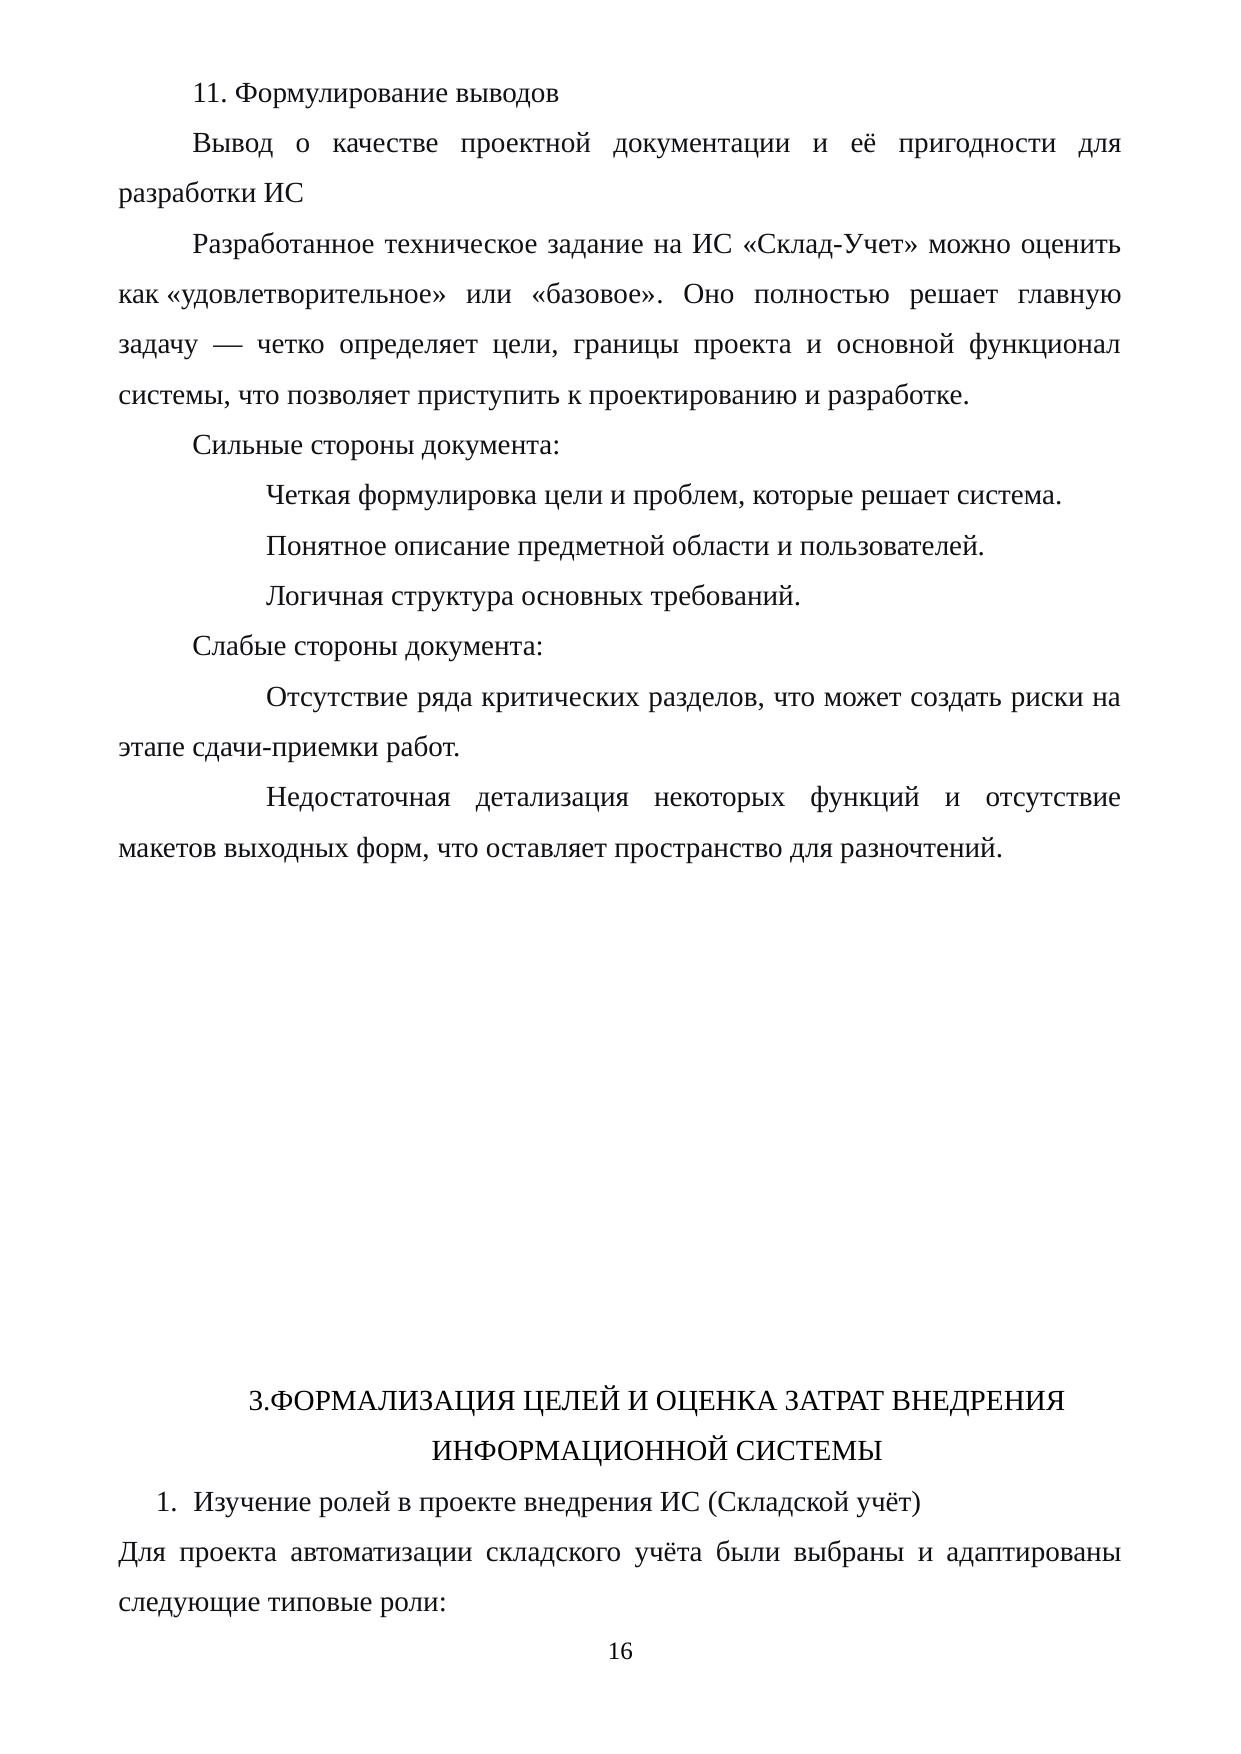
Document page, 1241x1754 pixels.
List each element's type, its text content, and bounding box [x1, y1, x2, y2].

text Сильные стороны документа: [118, 427, 1122, 461]
text Для проекта автоматизации складского учёта были выбраны и адаптированы следующие типовые роли: [118, 1534, 1122, 1618]
list Четкая формулировка цели и проблем, которые решает система. [118, 477, 1122, 511]
list Отсутствие ряда критических разделов, что может создать риски на этапе сдачи-приемки работ. [118, 679, 1122, 763]
subtitle ИНФОРМАЦИОННОЙ СИСТЕМЫ [118, 1433, 1122, 1467]
list Логичная структура основных требований. [118, 578, 1122, 612]
subtitle 11. Формулирование выводов [118, 75, 1122, 108]
list Недостаточная детализация некоторых функций и отсутствие макетов выходных форм, что оставляет пространство для разночтений. [118, 779, 1122, 863]
text Слабые стороны документа: [118, 628, 1122, 662]
list Понятное описание предметной области и пользователей. [118, 528, 1122, 561]
list Изучение ролей в проекте внедрения ИС (Складской учёт) [156, 1484, 1122, 1517]
subtitle 3.ФОРМАЛИЗАЦИЯ ЦЕЛЕЙ И ОЦЕНКА ЗАТРАТ ВНЕДРЕНИЯ [118, 1383, 1122, 1417]
text Вывод о качестве проектной документации и её пригодности для разработки ИС [118, 125, 1122, 209]
text Разработанное техническое задание на ИС «Склад-Учет» можно оценить как «удовлетворительное» или «базовое». Оно полностью решает главную задачу — четко определяет цели, границы проекта и основной функционал системы, что позволяет приступить к проектированию и разработке. [118, 226, 1122, 410]
